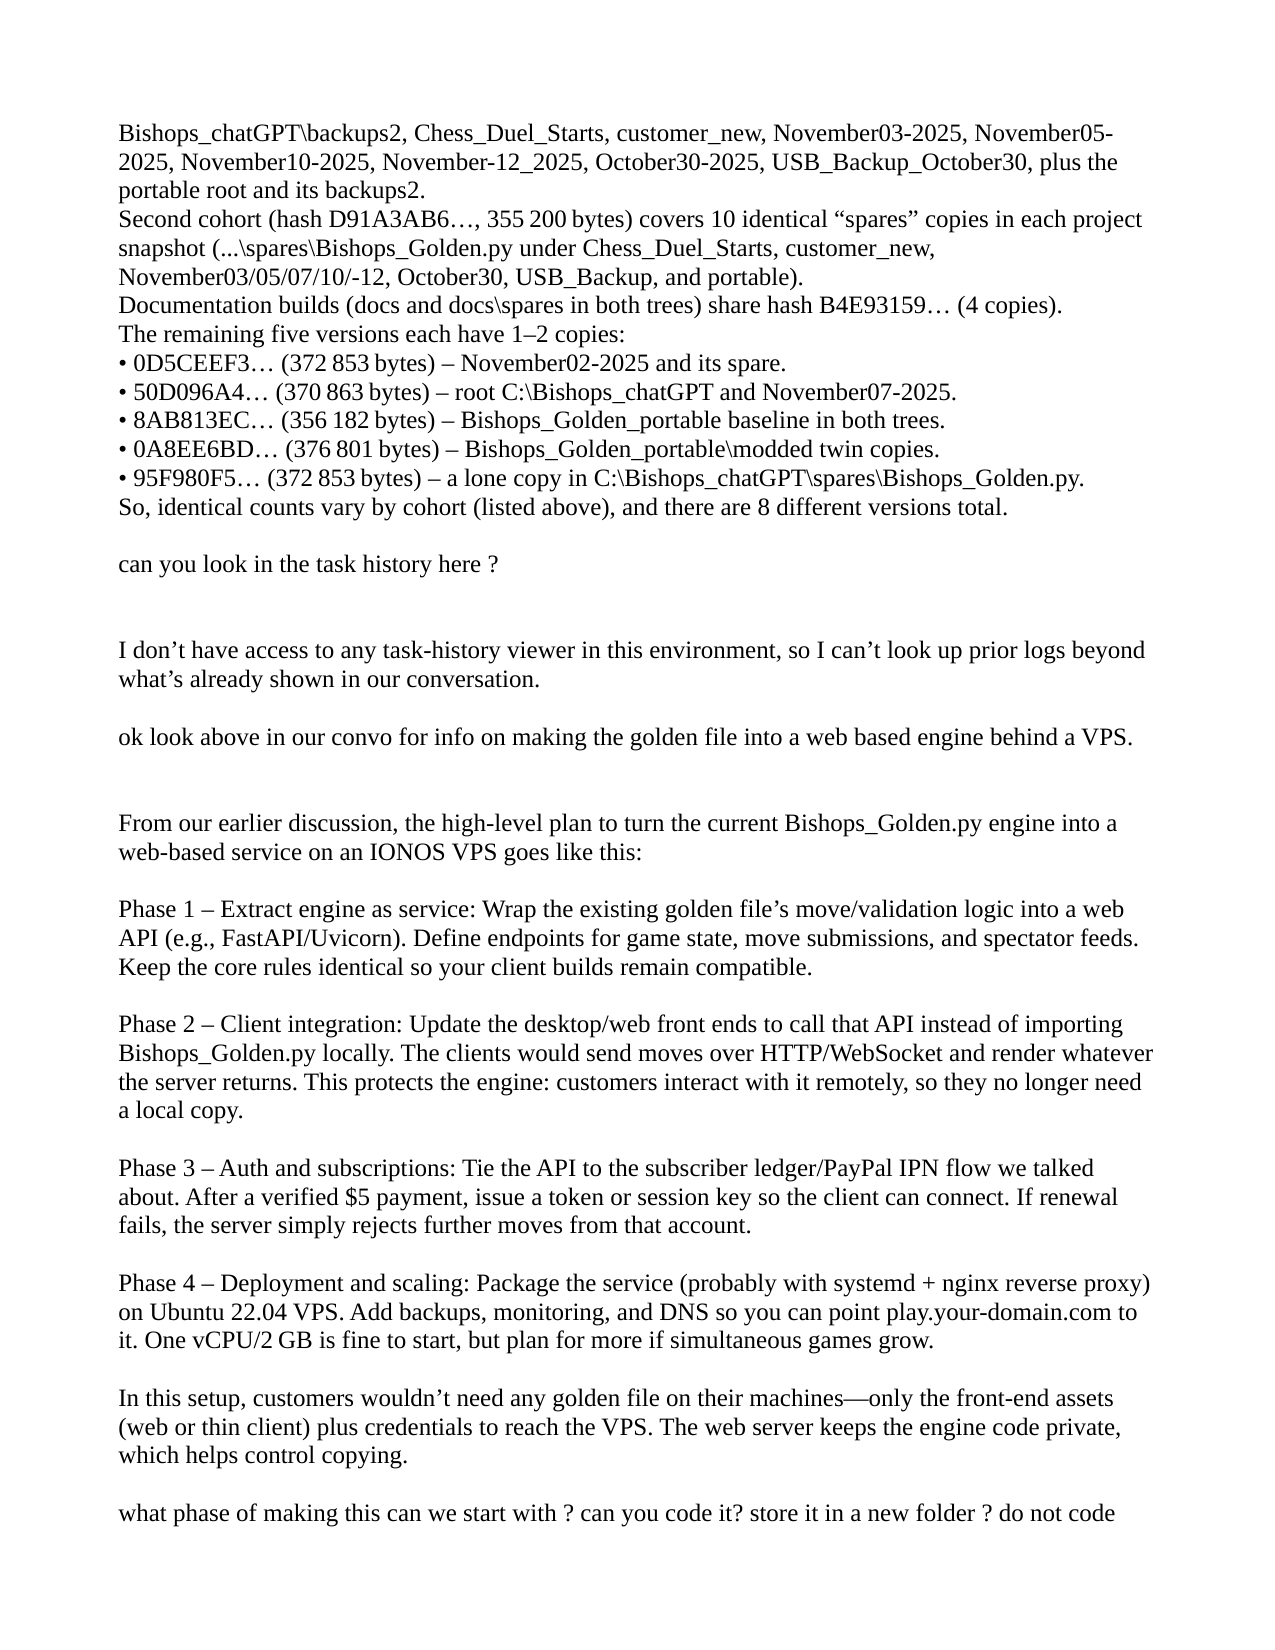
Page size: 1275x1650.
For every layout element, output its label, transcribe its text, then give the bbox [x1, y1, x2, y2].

text what phase of making this can we start with ? can you code it? store it in a new folder ? do not code [118, 1498, 1157, 1527]
text • 8AB813EC… (356 182 bytes) – Bishops_Golden_portable baseline in both trees. [118, 406, 1157, 434]
text Bishops_chatGPT\backups2, Chess_Duel_Starts, customer_new, November03-2025, November05-2025, November10-2025, November-12_2025, October30-2025, USB_Backup_October30, plus the portable root and its backups2. [118, 118, 1157, 204]
text So, identical counts vary by cohort (listed above), and there are 8 different versions total. [118, 492, 1157, 521]
text • 50D096A4… (370 863 bytes) – root C:\Bishops_chatGPT and November07-2025. [118, 377, 1157, 406]
text Second cohort (hash D91A3AB6…, 355 200 bytes) covers 10 identical “spares” copies in each project snapshot (...\spares\Bishops_Golden.py under Chess_Duel_Starts, customer_new, November03/05/07/10/-12, October30, USB_Backup, and portable). [118, 204, 1157, 291]
text From our earlier discussion, the high-level plan to turn the current Bishops_Golden.py engine into a web-based service on an IONOS VPS goes like this: [118, 808, 1157, 866]
text • 0D5CEEF3… (372 853 bytes) – November02-2025 and its spare. [118, 348, 1157, 377]
text Phase 1 – Extract engine as service: Wrap the existing golden file’s move/validation logic into a web API (e.g., FastAPI/Uvicorn). Define endpoints for game state, move submissions, and spectator feeds. Keep the core rules identical so your client builds remain compatible. [118, 894, 1157, 981]
text The remaining five versions each have 1–2 copies: [118, 319, 1157, 348]
text can you look in the task history here ? [118, 549, 1157, 578]
text • 0A8EE6BD… (376 801 bytes) – Bishops_Golden_portable\modded twin copies. [118, 434, 1157, 463]
text Phase 3 – Auth and subscriptions: Tie the API to the subscriber ledger/PayPal IPN flow we talked about. After a verified $5 payment, issue a token or session key so the client can connect. If renewal fails, the server simply rejects further moves from that account. [118, 1153, 1157, 1239]
text • 95F980F5… (372 853 bytes) – a lone copy in C:\Bishops_chatGPT\spares\Bishops_Golden.py. [118, 463, 1157, 492]
text Phase 2 – Client integration: Update the desktop/web front ends to call that API instead of importing Bishops_Golden.py locally. The clients would send moves over HTTP/WebSocket and render whatever the server returns. This protects the engine: customers interact with it remotely, so they no longer need a local copy. [118, 1009, 1157, 1124]
text Phase 4 – Deployment and scaling: Package the service (probably with systemd + nginx reverse proxy) on Ubuntu 22.04 VPS. Add backups, monitoring, and DNS so you can point play.your-domain.com to it. One vCPU/2 GB is fine to start, but plan for more if simultaneous games grow. [118, 1268, 1157, 1354]
text Documentation builds (docs and docs\spares in both trees) share hash B4E93159… (4 copies). [118, 291, 1157, 319]
text ok look above in our convo for info on making the golden file into a web based engine behind a VPS. [118, 722, 1157, 751]
text I don’t have access to any task-history viewer in this environment, so I can’t look up prior logs beyond what’s already shown in our conversation. [118, 636, 1157, 693]
text In this setup, customers wouldn’t need any golden file on their machines—only the front-end assets (web or thin client) plus credentials to reach the VPS. The web server keeps the engine code private, which helps control copying. [118, 1383, 1157, 1469]
